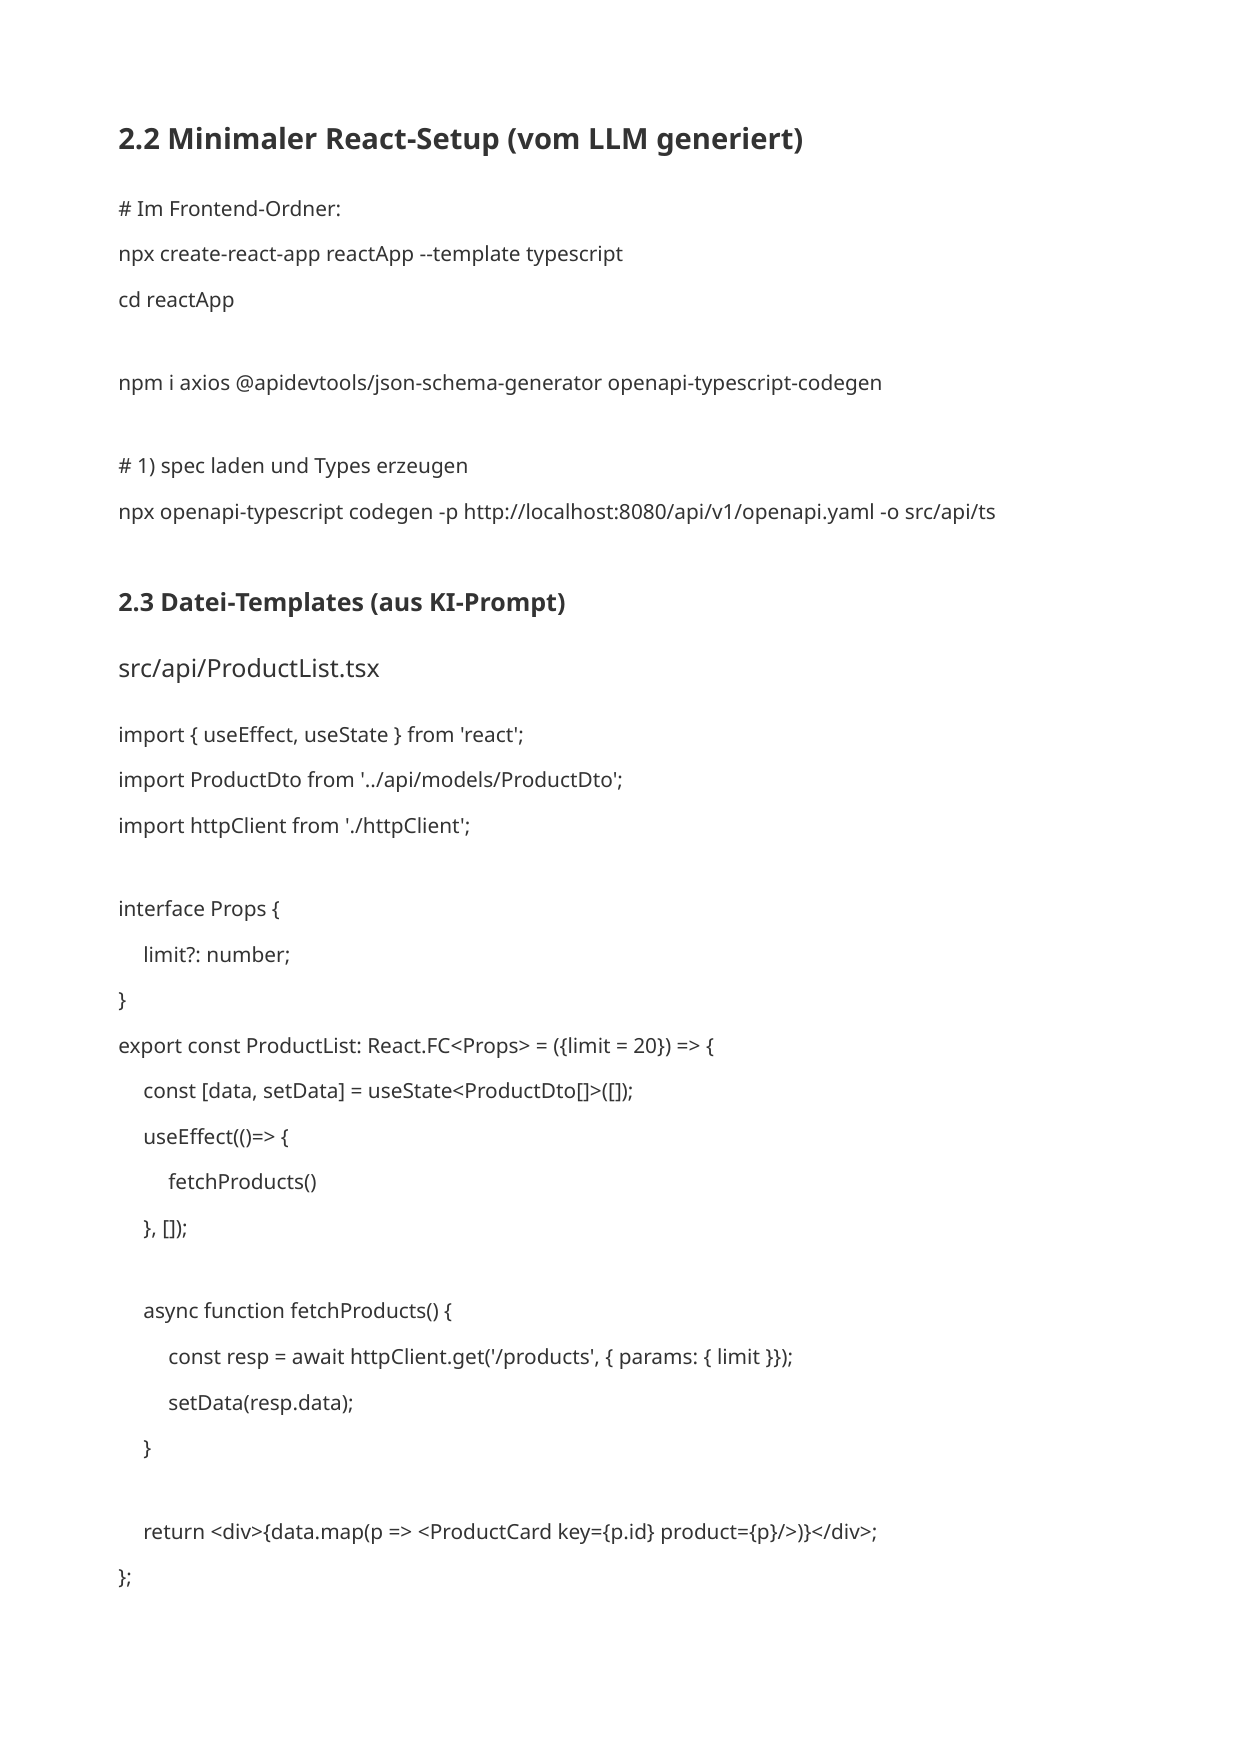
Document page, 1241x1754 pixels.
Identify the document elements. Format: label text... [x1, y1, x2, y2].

text import ProductDto from '../api/models/ProductDto'; [118, 766, 1122, 794]
text } [118, 985, 1122, 1014]
text # 1) spec laden und Types erzeugen [118, 451, 1122, 480]
text const [data, setData] = useState<ProductDto[]>([]); [118, 1076, 1122, 1105]
text setData(resp.data); [118, 1388, 1122, 1416]
text useEffect(()=> { [118, 1122, 1122, 1150]
text } [118, 1433, 1122, 1462]
text src/api/ProductList.tsx [118, 651, 1122, 685]
text import httpClient from './httpClient'; [118, 811, 1122, 839]
text }, []); [118, 1213, 1122, 1242]
text return <div>{data.map(p => <ProductCard key={p.id} product={p}/>)}</div>; [118, 1517, 1122, 1545]
text npx create-react-app reactApp --template typescript [118, 239, 1122, 268]
text interface Props { [118, 894, 1122, 923]
text limit?: number; [118, 940, 1122, 968]
text const resp = await httpClient.get('/products', { params: { limit }}); [118, 1342, 1122, 1371]
text export const ProductList: React.FC<Props> = ({limit = 20}) => { [118, 1031, 1122, 1059]
text npm i axios @apidevtools/json-schema-generator openapi-typescript-codegen [118, 368, 1122, 397]
text async function fetchProducts() { [118, 1296, 1122, 1325]
subtitle 2.3 Datei‑Templates (aus KI‑Prompt) [118, 584, 1122, 618]
text import { useEffect, useState } from 'react'; [118, 720, 1122, 749]
text cd reactApp [118, 285, 1122, 313]
text # Im Frontend-Ordner: [118, 194, 1122, 222]
text npx openapi-typescript codegen -p http://localhost:8080/api/v1/openapi.yaml -o src/api/ts [118, 497, 1122, 525]
text }; [118, 1562, 1122, 1591]
text fetchProducts() [118, 1167, 1122, 1196]
subtitle 2.2 Minimaler React‑Setup (vom LLM generiert) [118, 118, 1122, 158]
